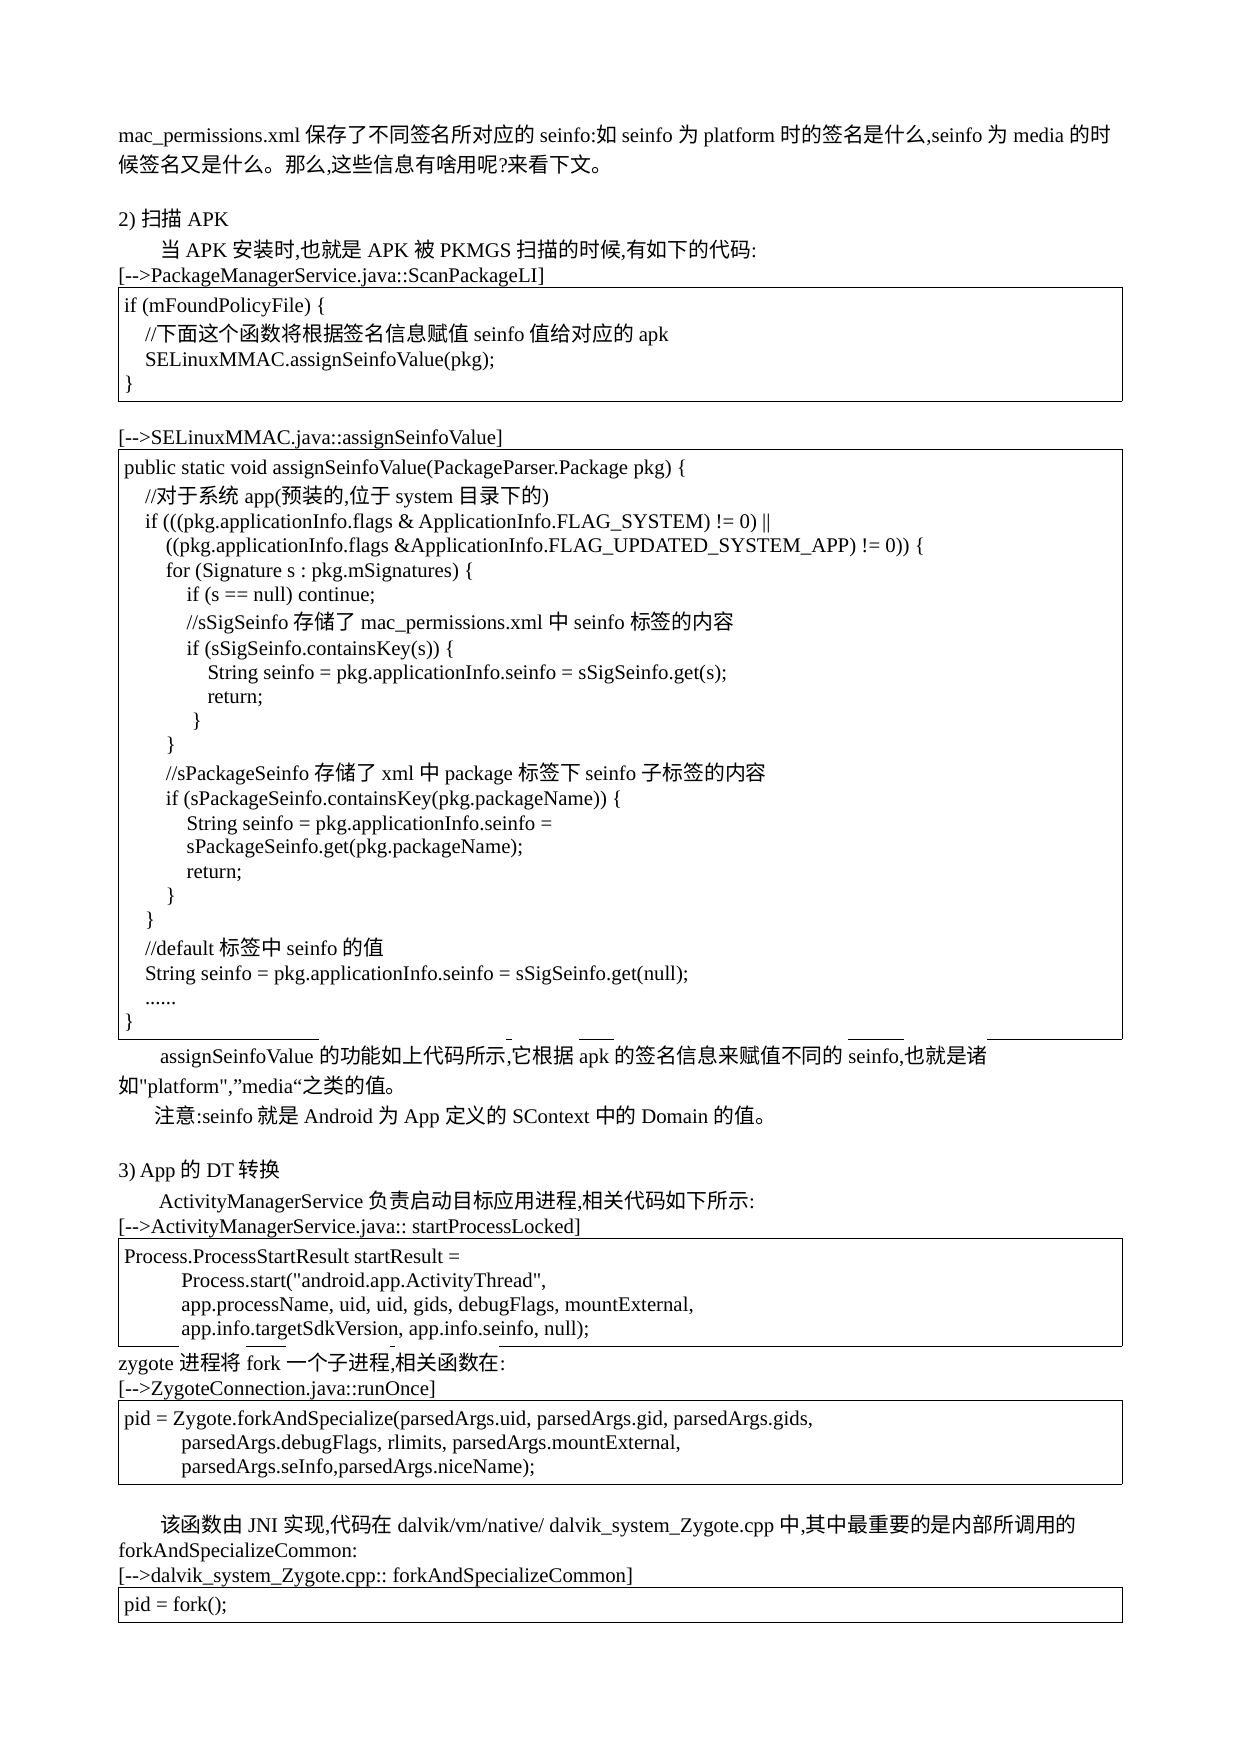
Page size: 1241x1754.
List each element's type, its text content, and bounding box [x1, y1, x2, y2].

text [-->SELinuxMMAC.java::assignSeinfoValue] [118, 425, 1122, 449]
table_header pid = fork(); [119, 1588, 1122, 1622]
text zygote 进程将 fork 一个子进程,相关函数在: [118, 1347, 1122, 1376]
table_header Process.ProcessStartResult startResult = Process.start("android.app.ActivityThread", app.processName, uid, uid, gids, debugFlags, mountExternal, app.info.targetSdkVersion, app.info.seinfo, null); [119, 1239, 1122, 1346]
table_header if (mFoundPolicyFile) { //下面这个函数将根据签名信息赋值 seinfo 值给对应的 apk SELinuxMMAC.assignSeinfoValue(pkg); } [119, 288, 1122, 401]
text 3) App 的 DT 转换 [118, 1154, 1122, 1184]
text ActivityManagerService 负责启动目标应用进程,相关代码如下所示: [118, 1184, 1122, 1214]
text [-->ActivityManagerService.java:: startProcessLocked] [118, 1214, 1122, 1238]
text 该函数由 JNI 实现,代码在 dalvik/vm/native/ dalvik_system_Zygote.cpp 中,其中最重要的是内部所调用的 forkAndSpecializeCommon: [118, 1508, 1122, 1562]
table_header public static void assignSeinfoValue(PackageParser.Package pkg) { //对于系统 app(预装的,位于 system 目录下的) if (((pkg.applicationInfo.flags & ApplicationInfo.FLAG_SYSTEM) != 0) || ((pkg.applicationInfo.flags &ApplicationInfo.FLAG_UPDATED_SYSTEM_APP) != 0)) { for (Signature s : pkg.mSignatures) { if (s == null) continue; //sSigSeinfo 存储了 mac_permissions.xml 中 seinfo 标签的内容 if (sSigSeinfo.containsKey(s)) { String seinfo = pkg.applicationInfo.seinfo = sSigSeinfo.get(s); return; } } //sPackageSeinfo 存储了 xml 中 package 标签下 seinfo 子标签的内容 if (sPackageSeinfo.containsKey(pkg.packageName)) { String seinfo = pkg.applicationInfo.seinfo = sPackageSeinfo.get(pkg.packageName); return; } } //default 标签中 seinfo 的值 String seinfo = pkg.applicationInfo.seinfo = sSigSeinfo.get(null); ...... } [119, 450, 1122, 1039]
text mac_permissions.xml 保存了不同签名所对应的 seinfo:如 seinfo 为 platform 时的签名是什么,seinfo 为 media 的时候签名又是什么。那么,这些信息有啥用呢?来看下文。 [118, 118, 1122, 178]
table_header pid = Zygote.forkAndSpecialize(parsedArgs.uid, parsedArgs.gid, parsedArgs.gids, parsedArgs.debugFlags, rlimits, parsedArgs.mountExternal, parsedArgs.seInfo,parsedArgs.niceName); [119, 1401, 1122, 1484]
text 注意:seinfo就是 Android 为 App 定义的 SContext 中的 Domain 的值。 [118, 1099, 1122, 1129]
text 2) 扫描 APK [118, 203, 1122, 233]
text 当 APK 安装时,也就是 APK 被 PKMGS 扫描的时候,有如下的代码: [118, 233, 1122, 263]
text [-->dalvik_system_Zygote.cpp:: forkAndSpecializeCommon] [118, 1562, 1122, 1587]
text assignSeinfoValue 的功能如上代码所示,它根据 apk 的签名信息来赋值不同的 seinfo,也就是诸如"platform",”media“之类的值。 [118, 1040, 1122, 1099]
text [-->PackageManagerService.java::ScanPackageLI] [118, 263, 1122, 287]
text [-->ZygoteConnection.java::runOnce] [118, 1376, 1122, 1400]
